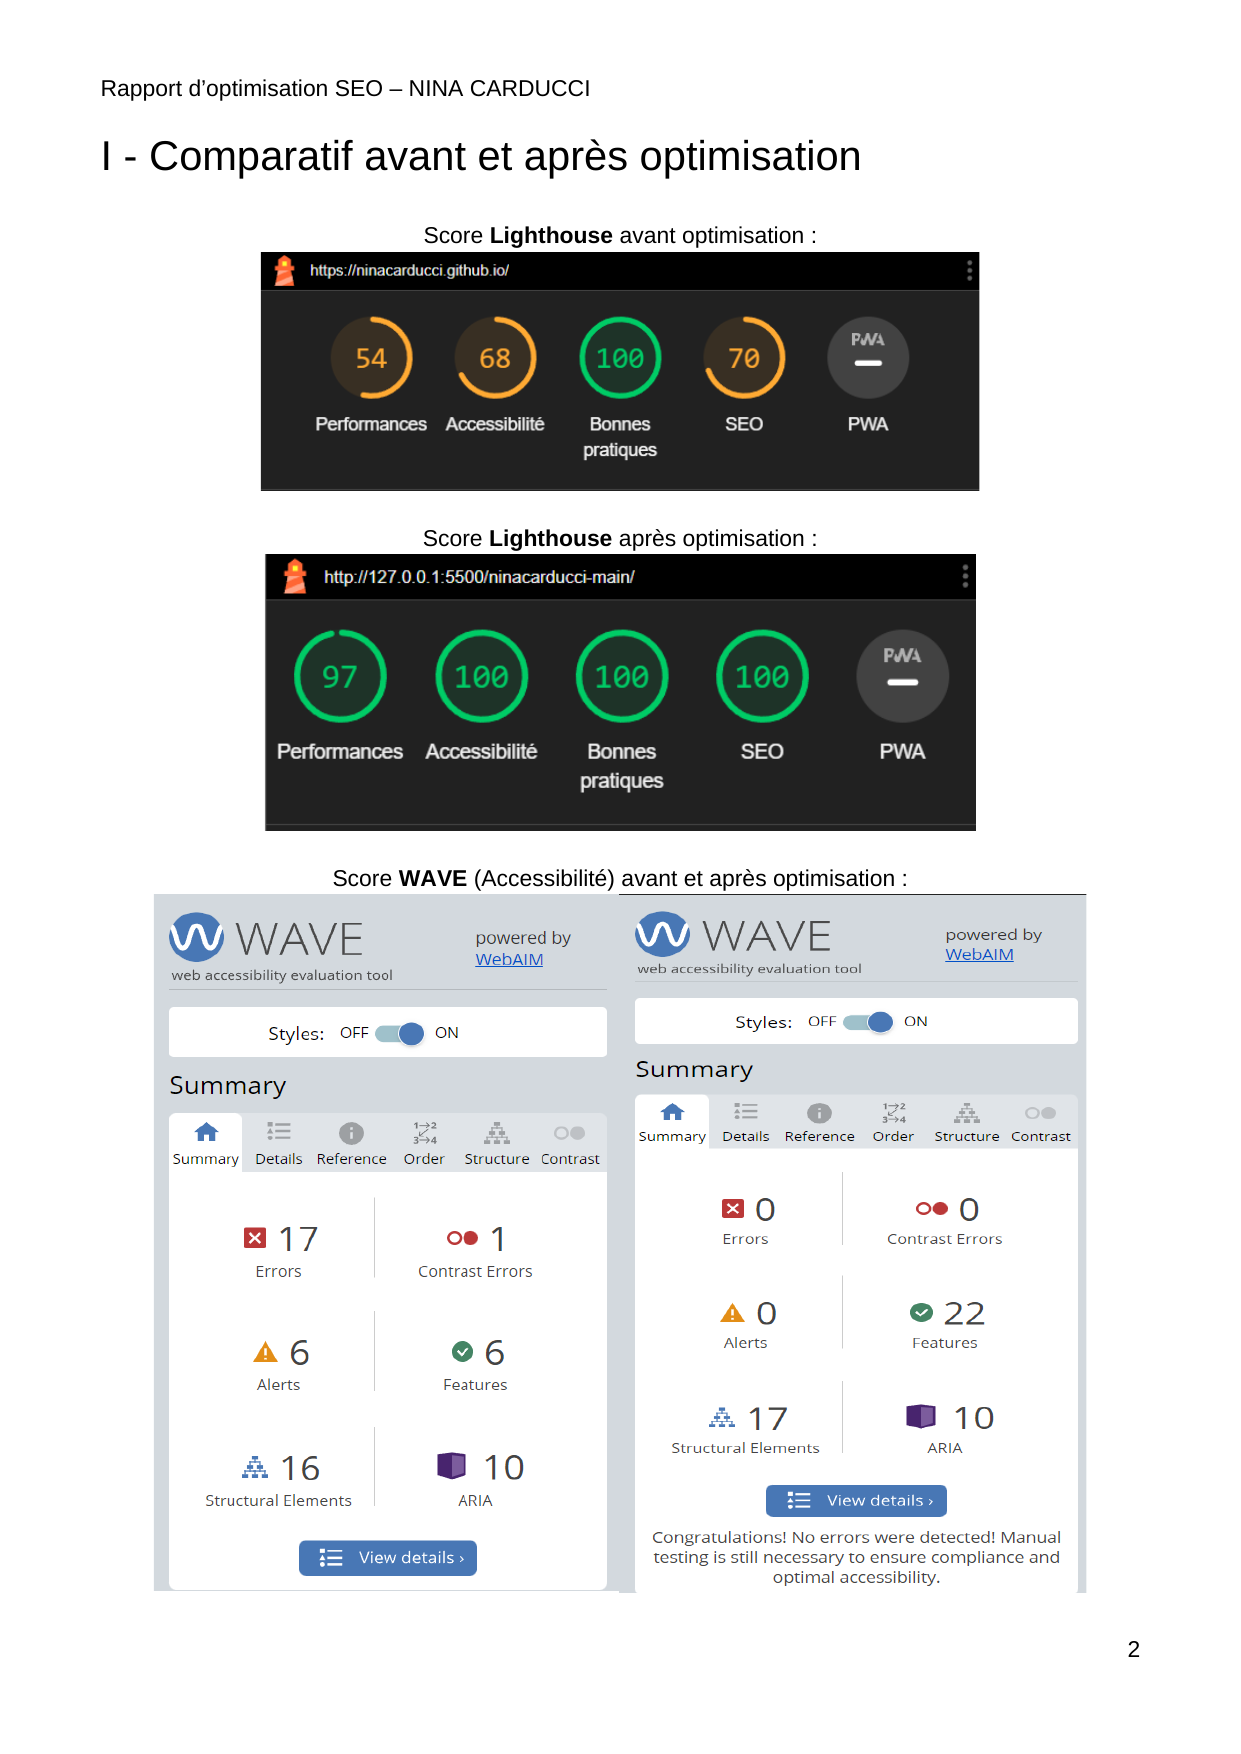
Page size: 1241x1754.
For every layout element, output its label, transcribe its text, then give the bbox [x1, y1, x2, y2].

text Score Lighthouse après optimisation : [100, 524, 1140, 551]
subtitle I - Comparatif avant et après optimisation [100, 132, 1140, 179]
text Score Lighthouse avant optimisation : [100, 222, 1140, 248]
text Score WAVE (Accessibilité) avant et après optimisation : [100, 864, 1140, 891]
